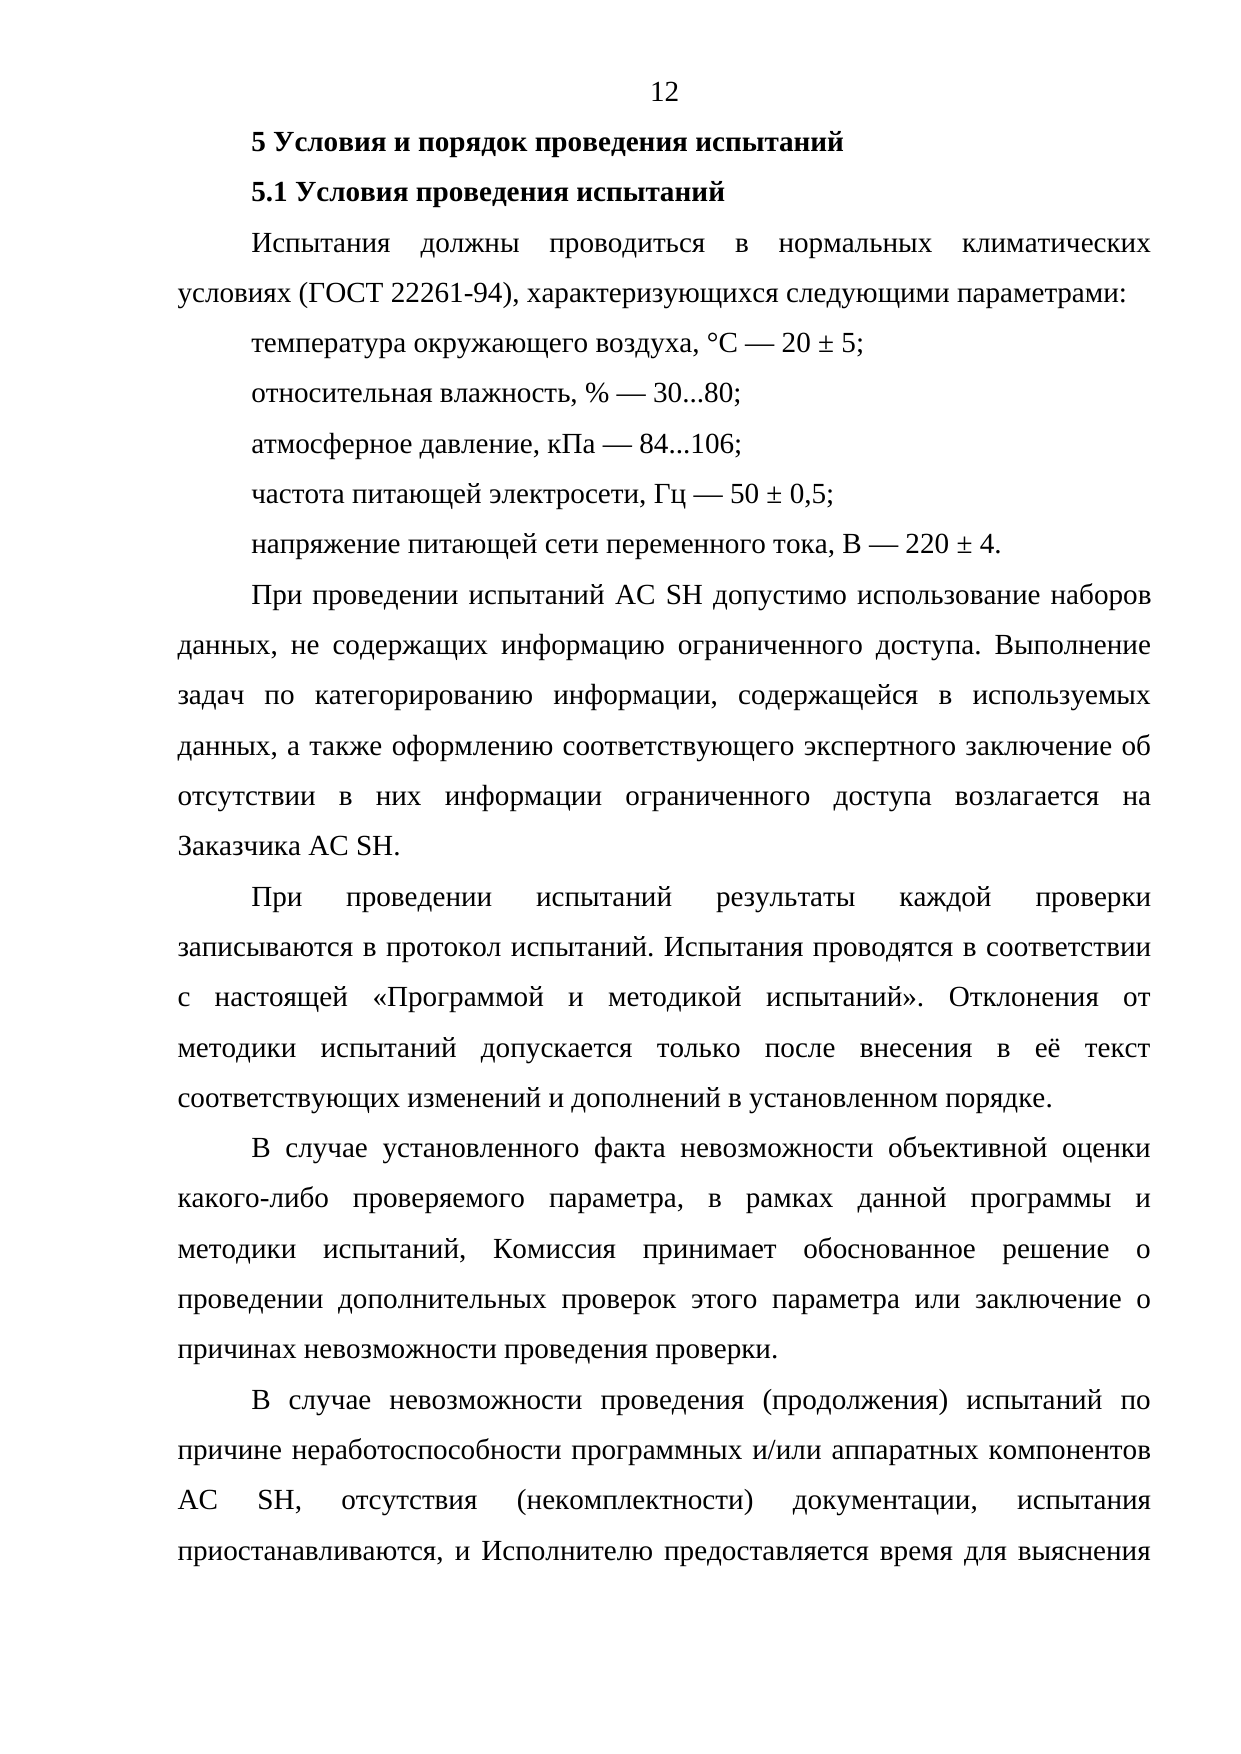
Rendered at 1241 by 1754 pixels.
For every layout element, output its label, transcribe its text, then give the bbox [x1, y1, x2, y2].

text относительная влажность, % — 30...80; [177, 376, 1152, 409]
text частота питающей электросети, Гц — 50 ± 0,5; [177, 476, 1152, 510]
text В случае установленного факта невозможности объективной оценки какого-либо проверяемого параметра, в рамках данной программы и методики испытаний, Комиссия принимает обоснованное решение о проведении дополнительных проверок этого параметра или заключение о причинах невозможности проведения проверки. [177, 1130, 1152, 1365]
text 5 Условия и порядок проведения испытаний [177, 124, 1152, 158]
text При проведении испытаний результаты каждой проверки записываются в протокол испытаний. Испытания проводятся в соответствии с настоящей «Программой и методикой испытаний». Отклонения от методики испытаний допускается только после внесения в её текст соответствующих изменений и дополнений в установленном порядке. [177, 879, 1152, 1113]
text В случае невозможности проведения (продолжения) испытаний по причине неработоспособности программных и/или аппаратных компонентов АС SH, отсутствия (некомплектности) документации, испытания приостанавливаются, и Исполнителю предоставляется время для выяснения [177, 1382, 1152, 1566]
text При проведении испытаний АС SH допустимо использование наборов данных, не содержащих информацию ограниченного доступа. Выполнение задач по категорированию информации, содержащейся в используемых данных, а также оформлению соответствующего экспертного заключение об отсутствии в них информации ограниченного доступа возлагается на Заказчика АС SH. [177, 577, 1152, 862]
text напряжение питающей сети переменного тока, В — 220 ± 4. [177, 527, 1152, 560]
text Испытания должны проводиться в нормальных климатических условиях (ГОСТ 22261-94), характеризующихся следующими параметрами: [177, 225, 1152, 308]
text 5.1 Условия проведения испытаний [177, 174, 1152, 208]
text атмосферное давление, кПа — 84...106; [177, 426, 1152, 459]
text температура окружающего воздуха, °С — 20 ± 5; [177, 325, 1152, 359]
